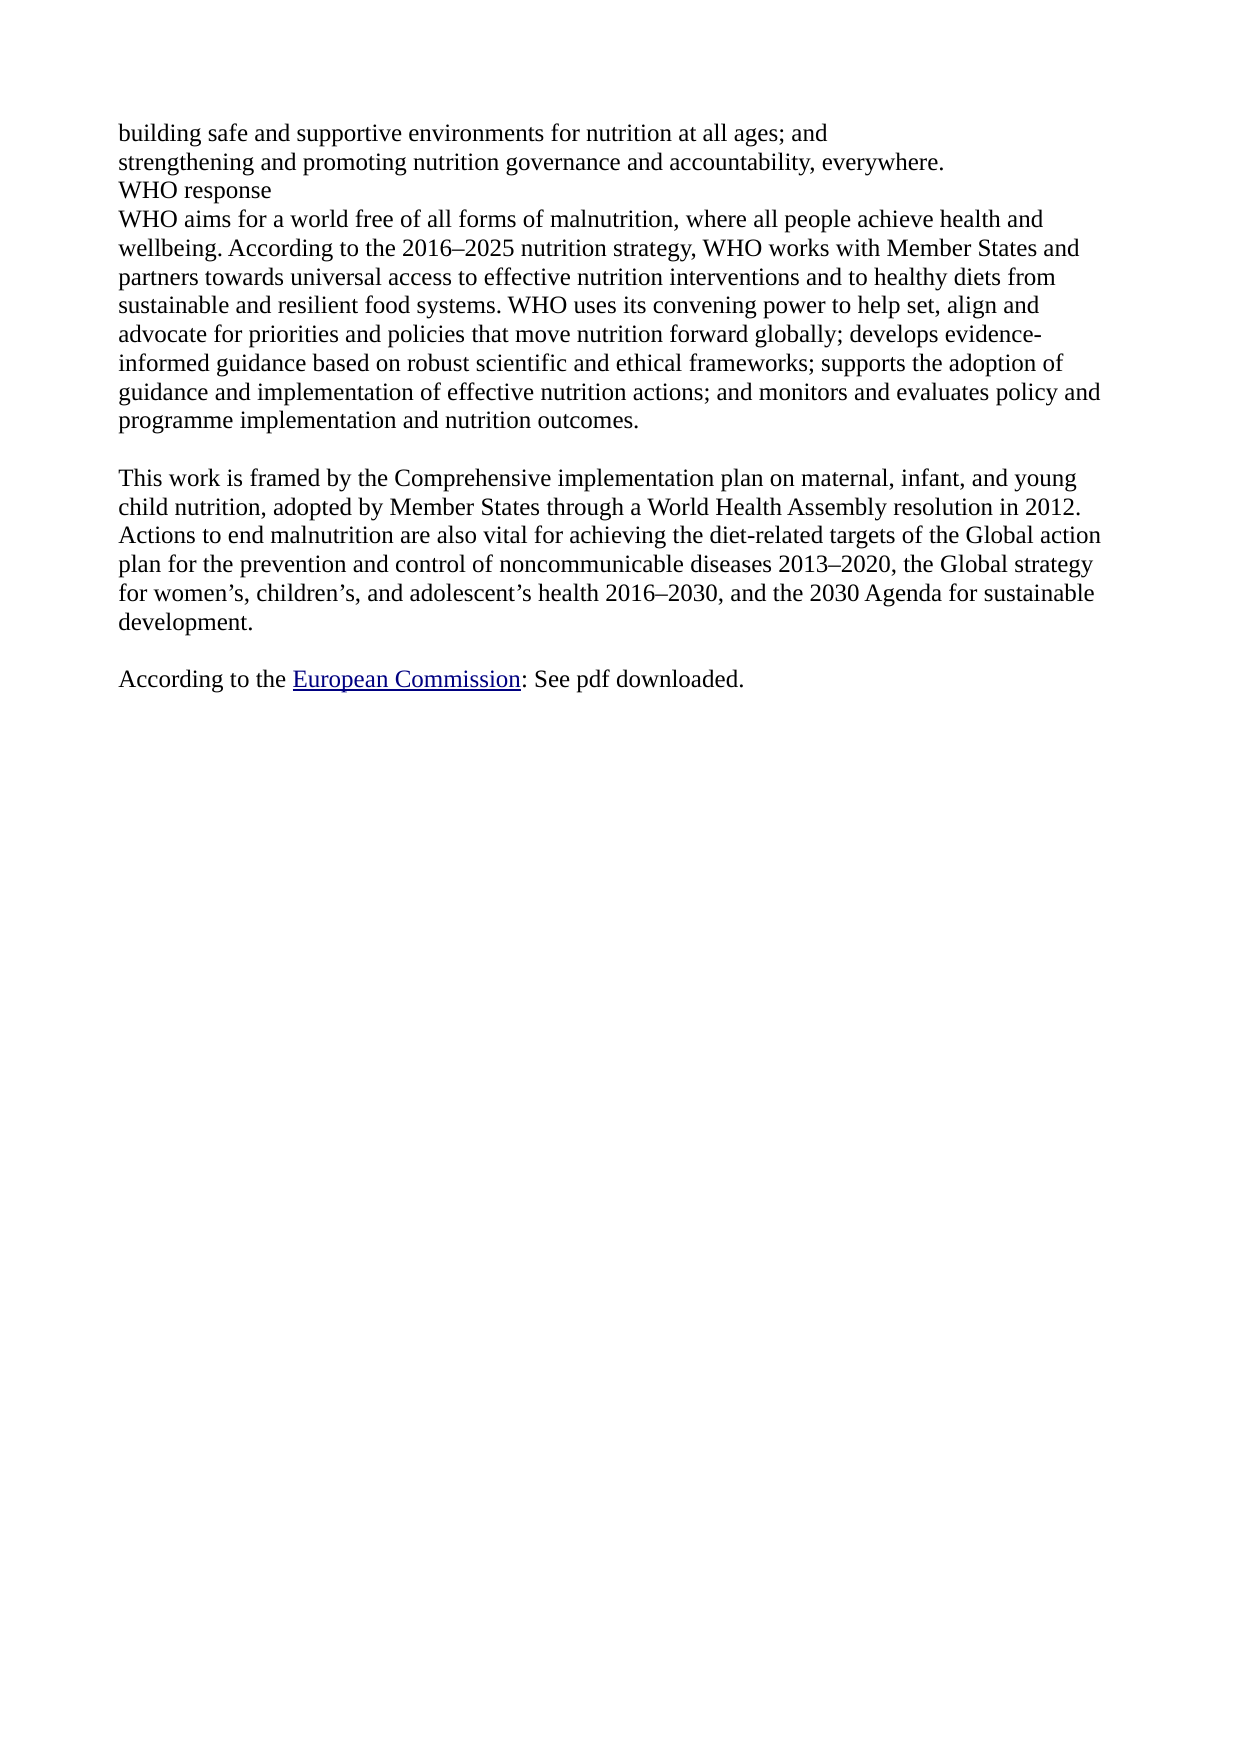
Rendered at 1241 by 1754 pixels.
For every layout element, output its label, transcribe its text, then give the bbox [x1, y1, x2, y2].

text This work is framed by the Comprehensive implementation plan on maternal, infant, and young child nutrition, adopted by Member States through a World Health Assembly resolution in 2012. Actions to end malnutrition are also vital for achieving the diet-related targets of the Global action plan for the prevention and control of noncommunicable diseases 2013–2020, the Global strategy for women’s, children’s, and adolescent’s health 2016–2030, and the 2030 Agenda for sustainable development. [118, 463, 1122, 636]
text strengthening and promoting nutrition governance and accountability, everywhere. [118, 147, 1122, 176]
text building safe and supportive environments for nutrition at all ages; and [118, 118, 1122, 147]
text WHO aims for a world free of all forms of malnutrition, where all people achieve health and wellbeing. According to the 2016–2025 nutrition strategy, WHO works with Member States and partners towards universal access to effective nutrition interventions and to healthy diets from sustainable and resilient food systems. WHO uses its convening power to help set, align and advocate for priorities and policies that move nutrition forward globally; develops evidence-informed guidance based on robust scientific and ethical frameworks; supports the adoption of guidance and implementation of effective nutrition actions; and monitors and evaluates policy and programme implementation and nutrition outcomes. [118, 204, 1122, 434]
text WHO response [118, 176, 1122, 204]
text According to the European Commission: See pdf downloaded. [118, 664, 1122, 693]
